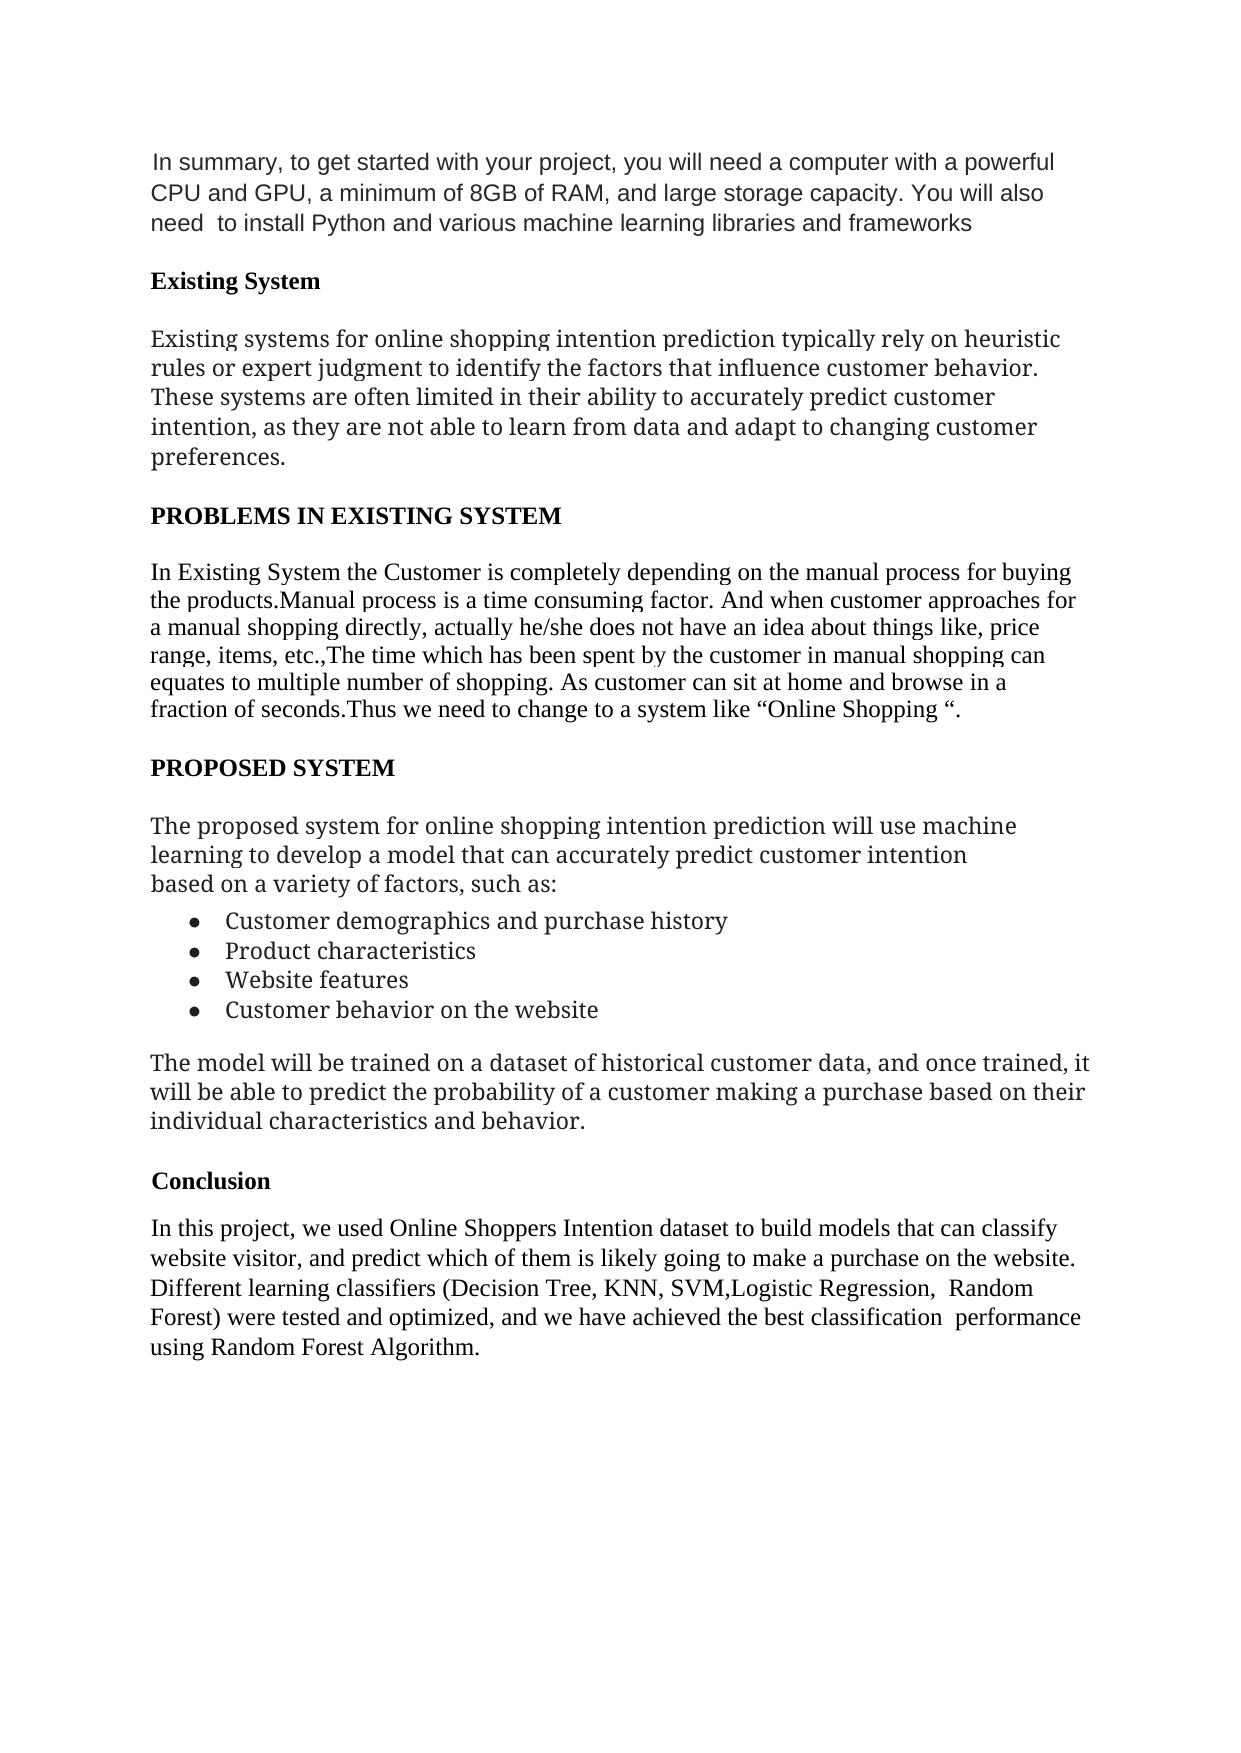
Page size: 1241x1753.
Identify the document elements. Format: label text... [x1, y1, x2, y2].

text In this project, we used Online Shoppers Intention dataset to build models that can classify website visitor, and predict which of them is likely going to make a purchase on the website. Different learning classifiers (Decision Tree, KNN, SVM,Logistic Regression, Random Forest) were tested and optimized, and we have achieved the best classification performance using Random Forest Algorithm. [150, 1213, 1082, 1361]
text Existing systems for online shopping intention prediction typically rely on heuristic rules or expert judgment to identify the factors that influence customer behavior. These systems are often limited in their ability to accurately predict customer intention, as they are not able to learn from data and adapt to changing customer preferences. [150, 323, 1080, 472]
text The model will be trained on a dataset of historical customer data, and once trained, it will be able to predict the probability of a customer making a purchase based on their individual characteristics and behavior. [150, 1047, 1096, 1136]
list Customer demographics and purchase history [187, 906, 1096, 935]
text PROPOSED SYSTEM [150, 753, 1096, 782]
text PROBLEMS IN EXISTING SYSTEM [150, 501, 1096, 530]
list Website features [187, 965, 1096, 995]
text Existing System [150, 266, 1096, 295]
text The proposed system for online shopping intention prediction will use machine learning to develop a model that can accurately predict customer intention based on a variety of factors, such as: [150, 810, 1024, 899]
text Conclusion [151, 1166, 1096, 1195]
list Customer behavior on the website [187, 995, 1096, 1024]
text In Existing System the Customer is completely depending on the manual process for buying the products.Manual process is a time consuming factor. And when customer approaches for a manual shopping directly, actually he/she does not have an idea about things like, price range, items, etc.,The time which has been spent by the customer in manual shopping can equates to multiple number of shopping. As customer can sit at home and browse in a fraction of seconds.Thus we need to change to a system like “Online Shopping “. [150, 559, 1082, 723]
list Product characteristics [187, 935, 1096, 965]
text In summary, to get started with your project, you will need a computer with a powerful CPU and GPU, a minimum of 8GB of RAM, and large storage capacity. You will also need to install Python and various machine learning libraries and frameworks [150, 148, 1085, 236]
